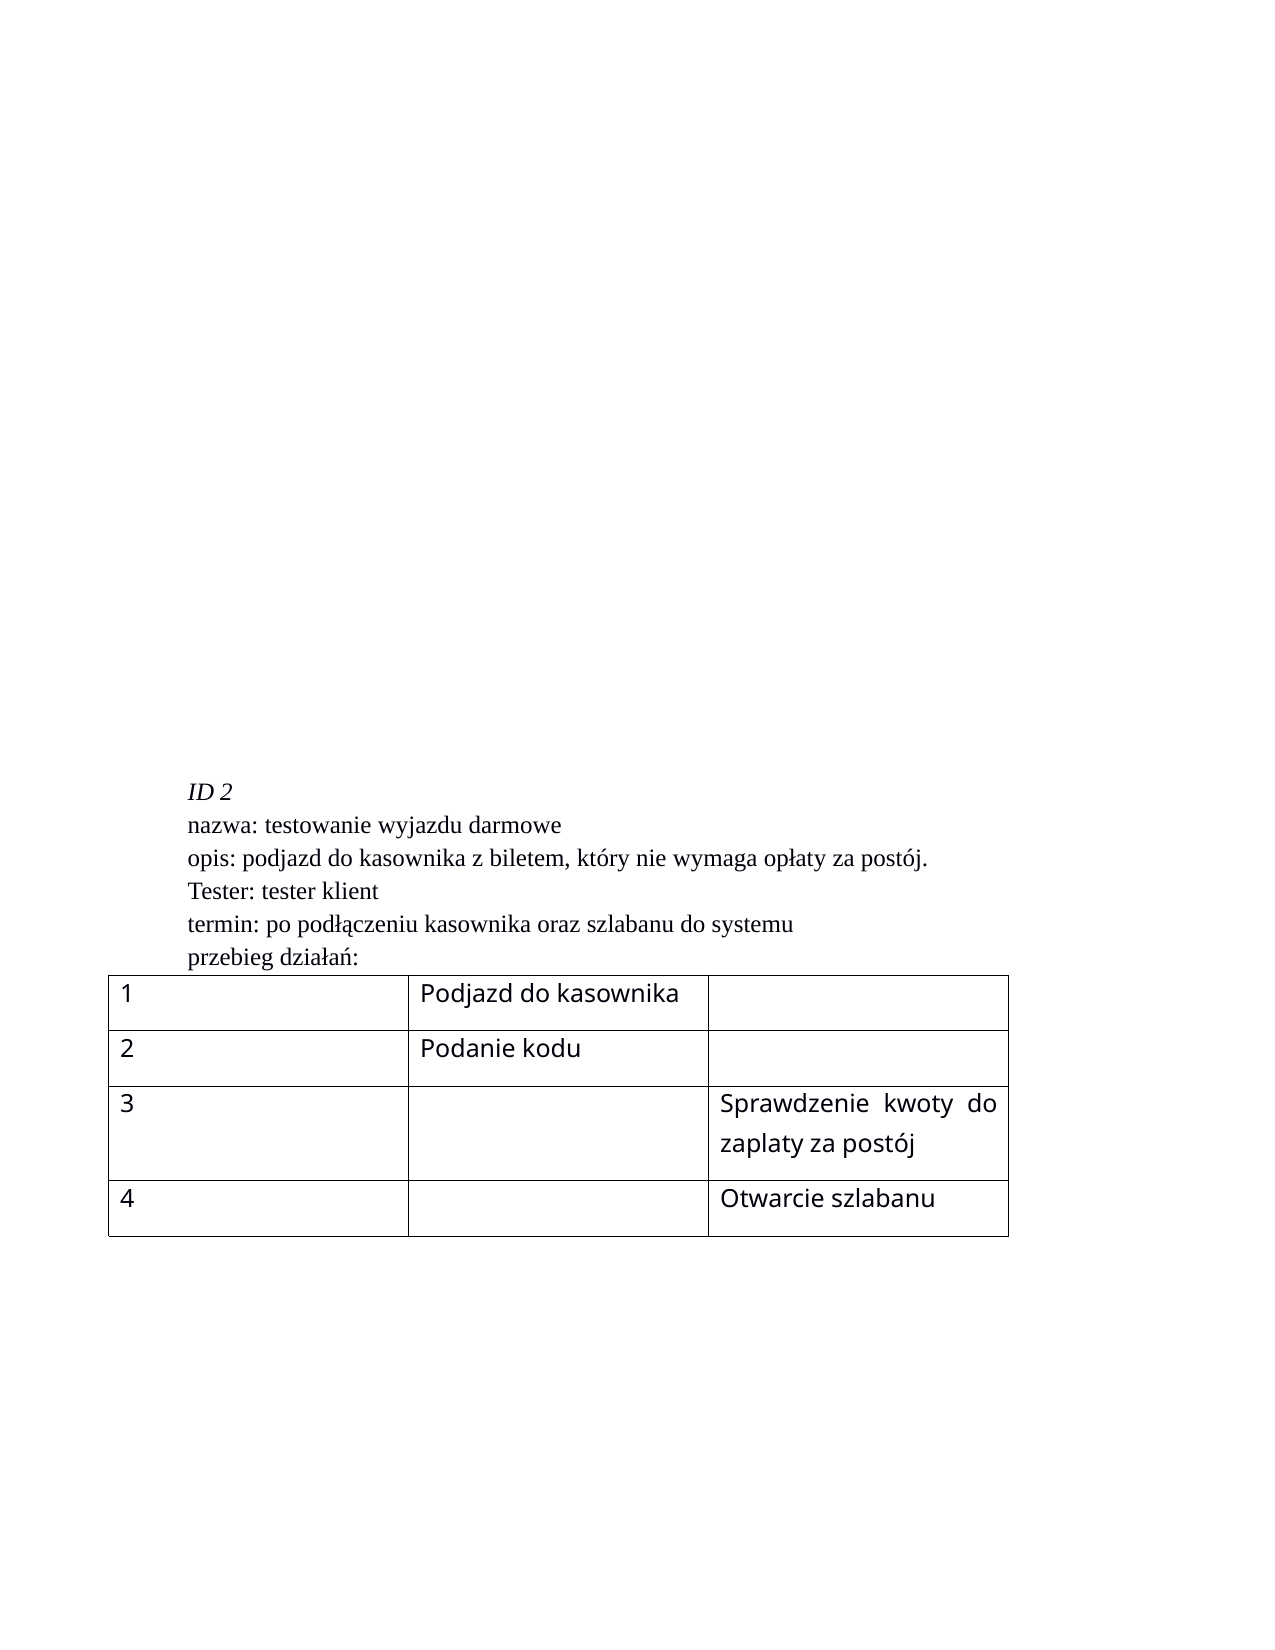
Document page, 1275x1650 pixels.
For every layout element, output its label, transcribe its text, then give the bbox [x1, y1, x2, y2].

table_cell Sprawdzenie kwoty do zaplaty za postój [709, 1087, 1008, 1180]
list termin: po podłączeniu kasownika oraz szlabanu do systemu [187, 909, 1087, 937]
table_header Podjazd do kasownika [409, 976, 708, 1030]
list opis: podjazd do kasownika z biletem, który nie wymaga opłaty za postój. [187, 843, 1087, 871]
table_header 1 [109, 976, 408, 1030]
table_cell 4 [109, 1181, 408, 1236]
table_cell [709, 1031, 1008, 1086]
list nazwa: testowanie wyjazdu darmowe [187, 810, 1087, 838]
table_cell [409, 1181, 708, 1236]
list Tester: tester klient [187, 876, 1087, 904]
table_cell Otwarcie szlabanu [709, 1181, 1008, 1236]
table_cell 2 [109, 1031, 408, 1086]
table_cell 3 [109, 1087, 408, 1180]
list przebieg działań: [187, 942, 1087, 971]
table_header [709, 976, 1008, 1030]
list ID 2 [187, 777, 1087, 805]
table_cell Podanie kodu [409, 1031, 708, 1086]
table_cell [409, 1087, 708, 1180]
